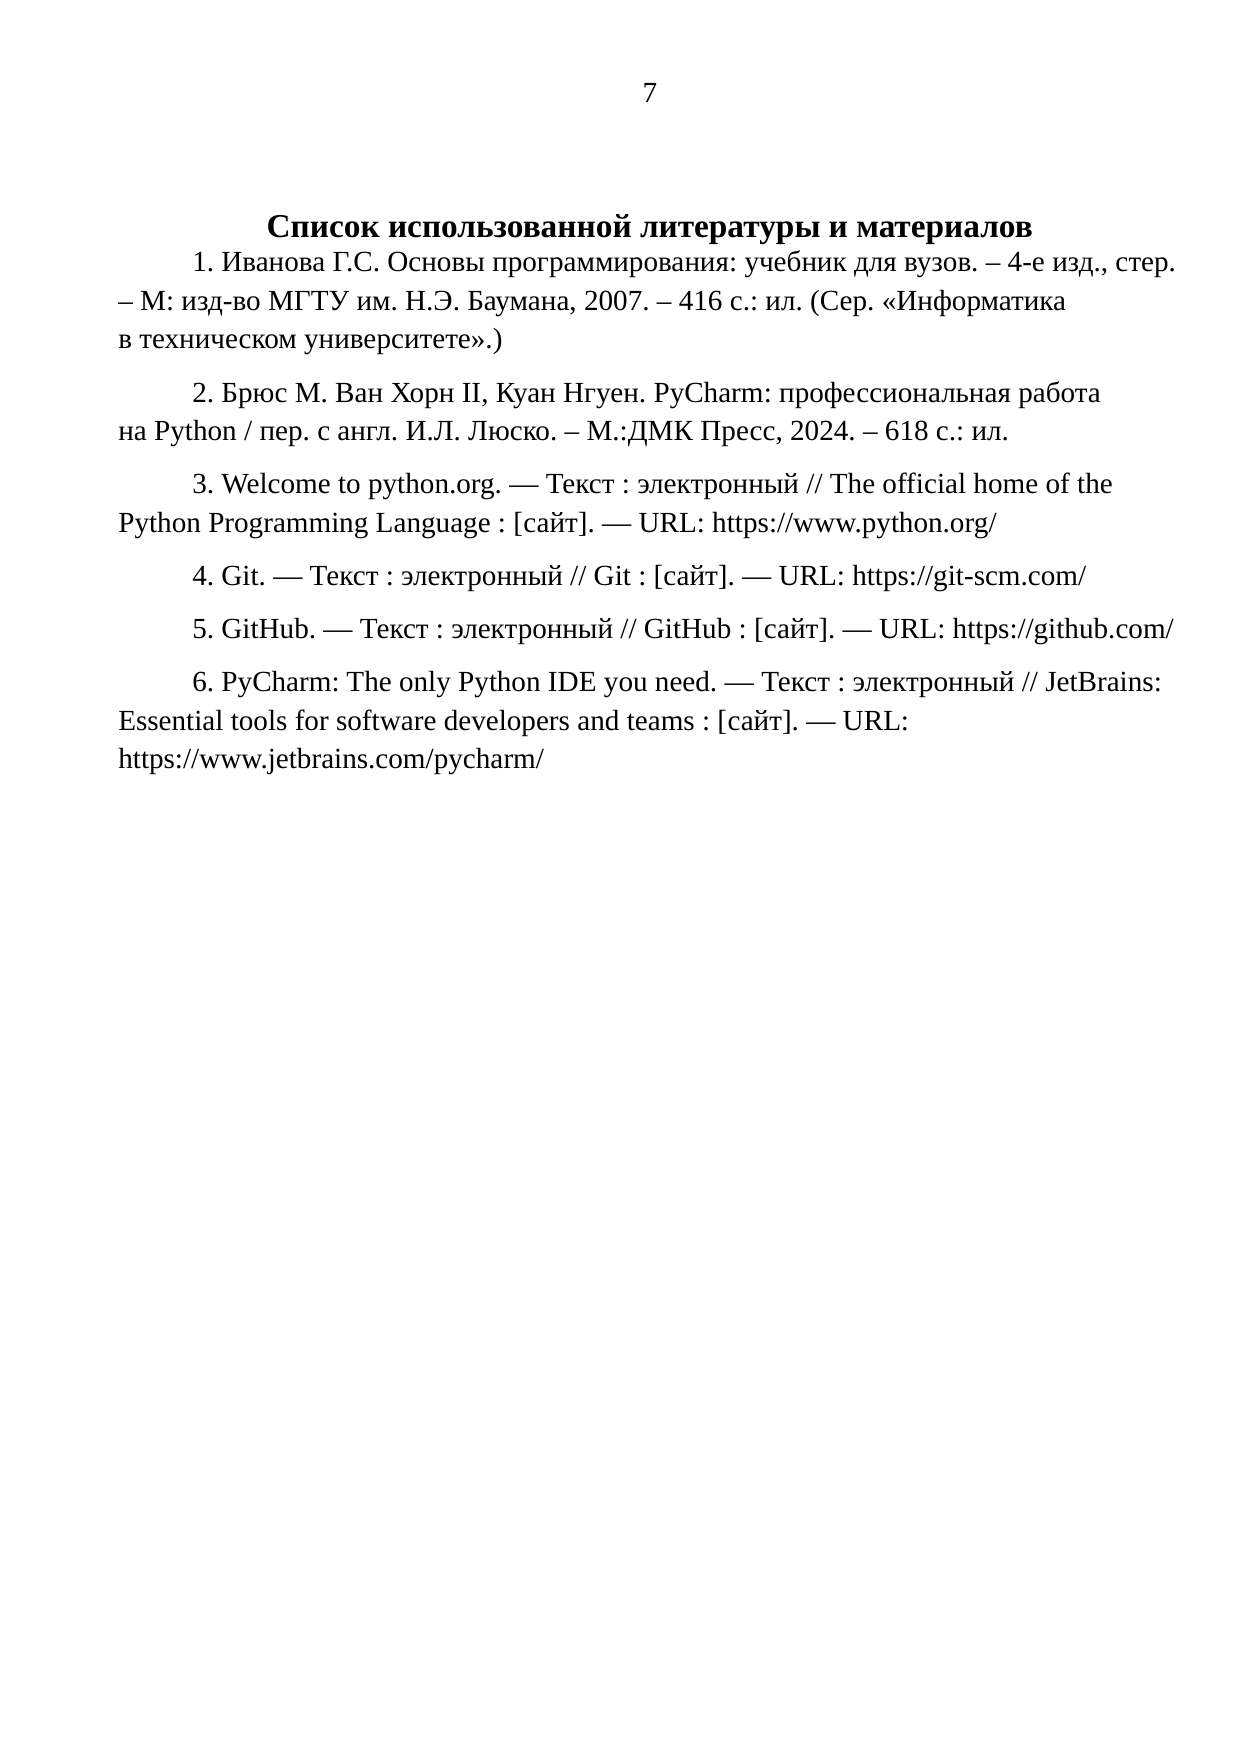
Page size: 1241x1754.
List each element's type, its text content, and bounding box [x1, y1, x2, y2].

list GitHub. — Текст : электронный // GitHub : [сайт]. — URL: https://github.com/ [118, 611, 1181, 645]
list Welcome to python.org. — Текст : электронный // The official home of the Python Programming Language : [сайт]. — URL: https://www.python.org/ [118, 466, 1181, 538]
list PyCharm: The only Python IDE you need. — Текст : электронный // JetBrains: Essential tools for software developers and teams : [сайт]. — URL: https://www.jetbrains.com/pycharm/ [118, 664, 1181, 775]
list Брюс М. Ван Хорн II, Куан Нгуен. PyCharm: профессиональная работа на Python / пер. с англ. И.Л. Люско. – М.:ДМК Пресс, 2024. – 618 с.: ил. [118, 375, 1181, 447]
list Git. — Текст : электронный // Git : [сайт]. — URL: https://git-scm.com/ [118, 558, 1181, 592]
list Иванова Г.С. Основы программирования: учебник для вузов. – 4-е изд., стер. – М: изд-во МГТУ им. Н.Э. Баумана, 2007. – 416 с.: ил. (Сер. «Информатика в техническом университете».) [118, 244, 1181, 355]
subtitle Список использованной литературы и материалов [118, 206, 1181, 244]
